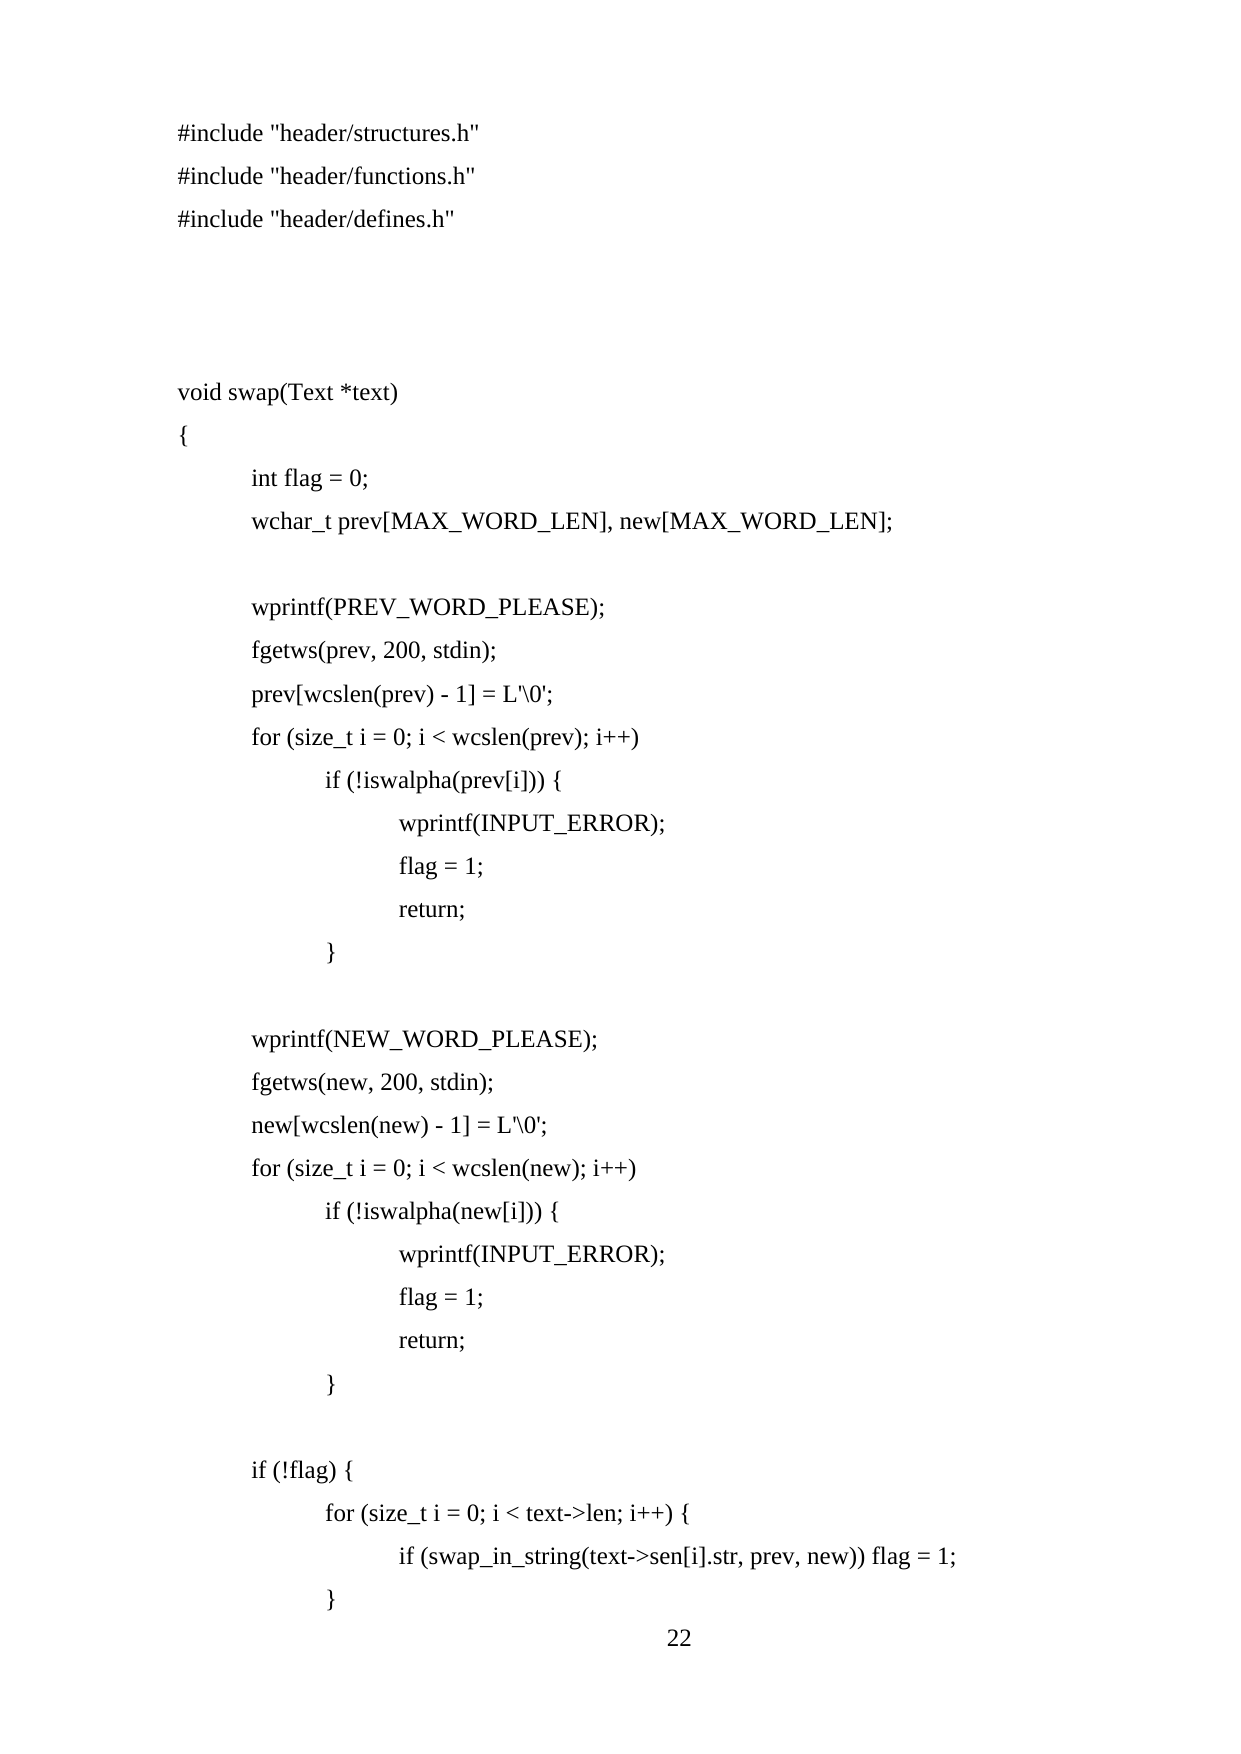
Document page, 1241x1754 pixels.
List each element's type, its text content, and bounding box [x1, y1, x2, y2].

text flag = 1; [177, 1282, 1181, 1311]
text for (size_t i = 0; i < wcslen(new); i++) [177, 1153, 1181, 1182]
text #include "header/structures.h" [177, 118, 1181, 147]
text new[wcslen(new) - 1] = L'\0'; [177, 1110, 1181, 1139]
text return; [177, 1326, 1181, 1354]
text if (!iswalpha(prev[i])) { [177, 765, 1181, 794]
text wprintf(INPUT_ERROR); [177, 1239, 1181, 1268]
text fgetws(new, 200, stdin); [177, 1067, 1181, 1096]
text #include "header/functions.h" [177, 161, 1181, 190]
text fgetws(prev, 200, stdin); [177, 636, 1181, 664]
text wprintf(PREV_WORD_PLEASE); [177, 592, 1181, 621]
text int flag = 0; [177, 463, 1181, 492]
text flag = 1; [177, 851, 1181, 880]
text { [177, 420, 1181, 449]
text prev[wcslen(prev) - 1] = L'\0'; [177, 679, 1181, 707]
text if (!flag) { [177, 1455, 1181, 1484]
text wprintf(NEW_WORD_PLEASE); [177, 1024, 1181, 1052]
text void swap(Text *text) [177, 377, 1181, 406]
text } [177, 1369, 1181, 1397]
text #include "header/defines.h" [177, 204, 1181, 233]
text return; [177, 894, 1181, 923]
text for (size_t i = 0; i < text->len; i++) { [177, 1498, 1181, 1527]
text wchar_t prev[MAX_WORD_LEN], new[MAX_WORD_LEN]; [177, 506, 1181, 535]
text if (swap_in_string(text->sen[i].str, prev, new)) flag = 1; [177, 1541, 1181, 1570]
text for (size_t i = 0; i < wcslen(prev); i++) [177, 722, 1181, 751]
text } [177, 937, 1181, 966]
text if (!iswalpha(new[i])) { [177, 1196, 1181, 1225]
text } [177, 1584, 1181, 1613]
text wprintf(INPUT_ERROR); [177, 808, 1181, 837]
